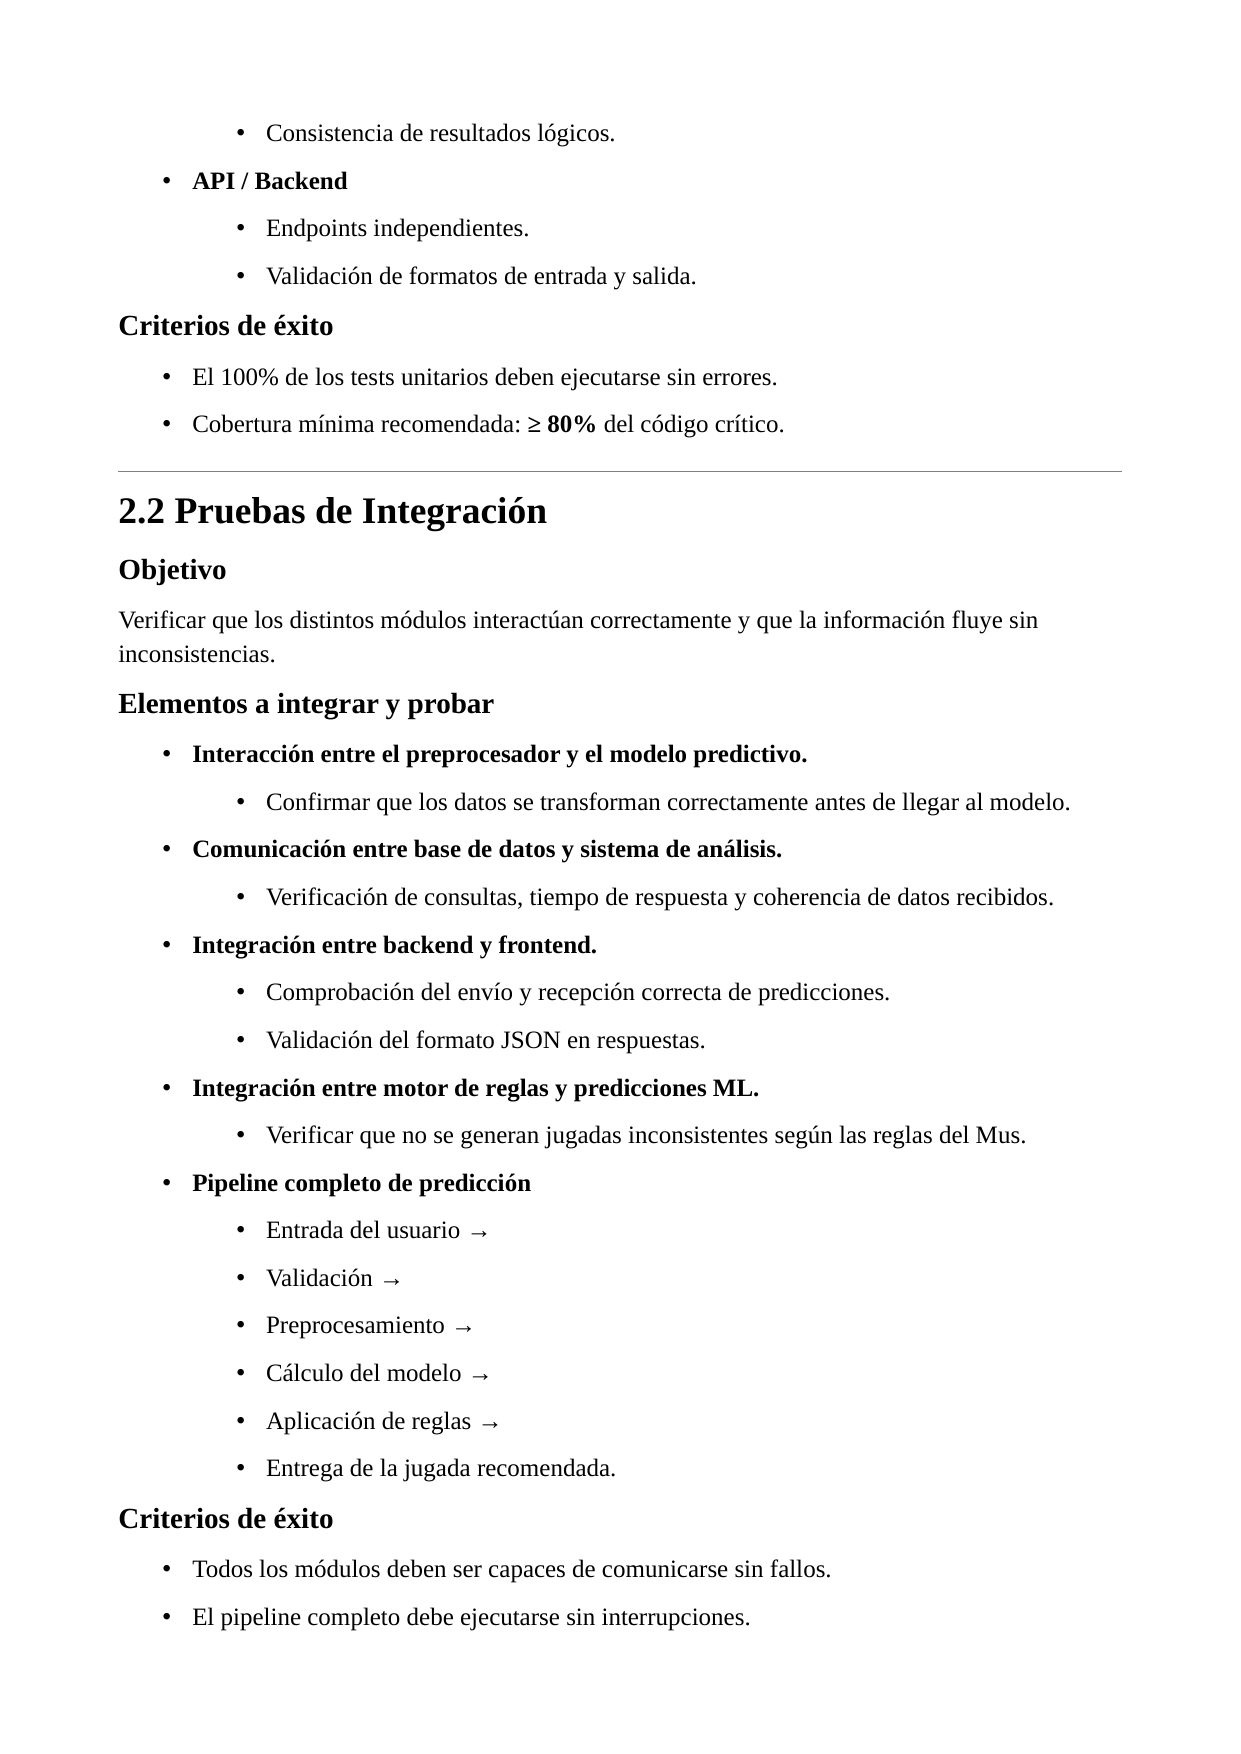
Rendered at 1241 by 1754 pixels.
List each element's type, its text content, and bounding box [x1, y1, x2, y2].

list El pipeline completo debe ejecutarse sin interrupciones. [162, 1602, 1122, 1631]
subtitle 2.2 Pruebas de Integración [118, 488, 1122, 531]
subtitle Objetivo [118, 552, 1122, 586]
list Comprobación del envío y recepción correcta de predicciones. [236, 977, 1122, 1006]
subtitle Criterios de éxito [118, 1501, 1122, 1534]
list Cobertura mínima recomendada: ≥ 80% del código crítico. [162, 409, 1122, 438]
subtitle Criterios de éxito [118, 308, 1122, 342]
subtitle Elementos a integrar y probar [118, 686, 1122, 720]
list Confirmar que los datos se transforman correctamente antes de llegar al modelo. [236, 787, 1122, 816]
list Consistencia de resultados lógicos. [236, 118, 1122, 147]
list Validación del formato JSON en respuestas. [236, 1025, 1122, 1054]
list Endpoints independientes. [236, 213, 1122, 242]
list Validación de formatos de entrada y salida. [236, 261, 1122, 290]
list Validación → [236, 1263, 1122, 1292]
list Todos los módulos deben ser capaces de comunicarse sin fallos. [162, 1554, 1122, 1583]
list Verificar que no se generan jugadas inconsistentes según las reglas del Mus. [236, 1120, 1122, 1149]
list Entrada del usuario → [236, 1215, 1122, 1244]
list Verificación de consultas, tiempo de respuesta y coherencia de datos recibidos. [236, 882, 1122, 911]
list El 100% de los tests unitarios deben ejecutarse sin errores. [162, 362, 1122, 390]
list Aplicación de reglas → [236, 1406, 1122, 1434]
list Entrega de la jugada recomendada. [236, 1453, 1122, 1482]
list Pipeline completo de predicción [162, 1168, 1122, 1197]
list Integración entre backend y frontend. [162, 930, 1122, 958]
list Integración entre motor de reglas y predicciones ML. [162, 1073, 1122, 1101]
list Preprocesamiento → [236, 1311, 1122, 1339]
text Verificar que los distintos módulos interactúan correctamente y que la información fluye sin inconsistencias. [118, 606, 1122, 667]
list API / Backend [162, 166, 1122, 194]
list Cálculo del modelo → [236, 1358, 1122, 1387]
list Interacción entre el preprocesador y el modelo predictivo. [162, 739, 1122, 768]
list Comunicación entre base de datos y sistema de análisis. [162, 834, 1122, 863]
